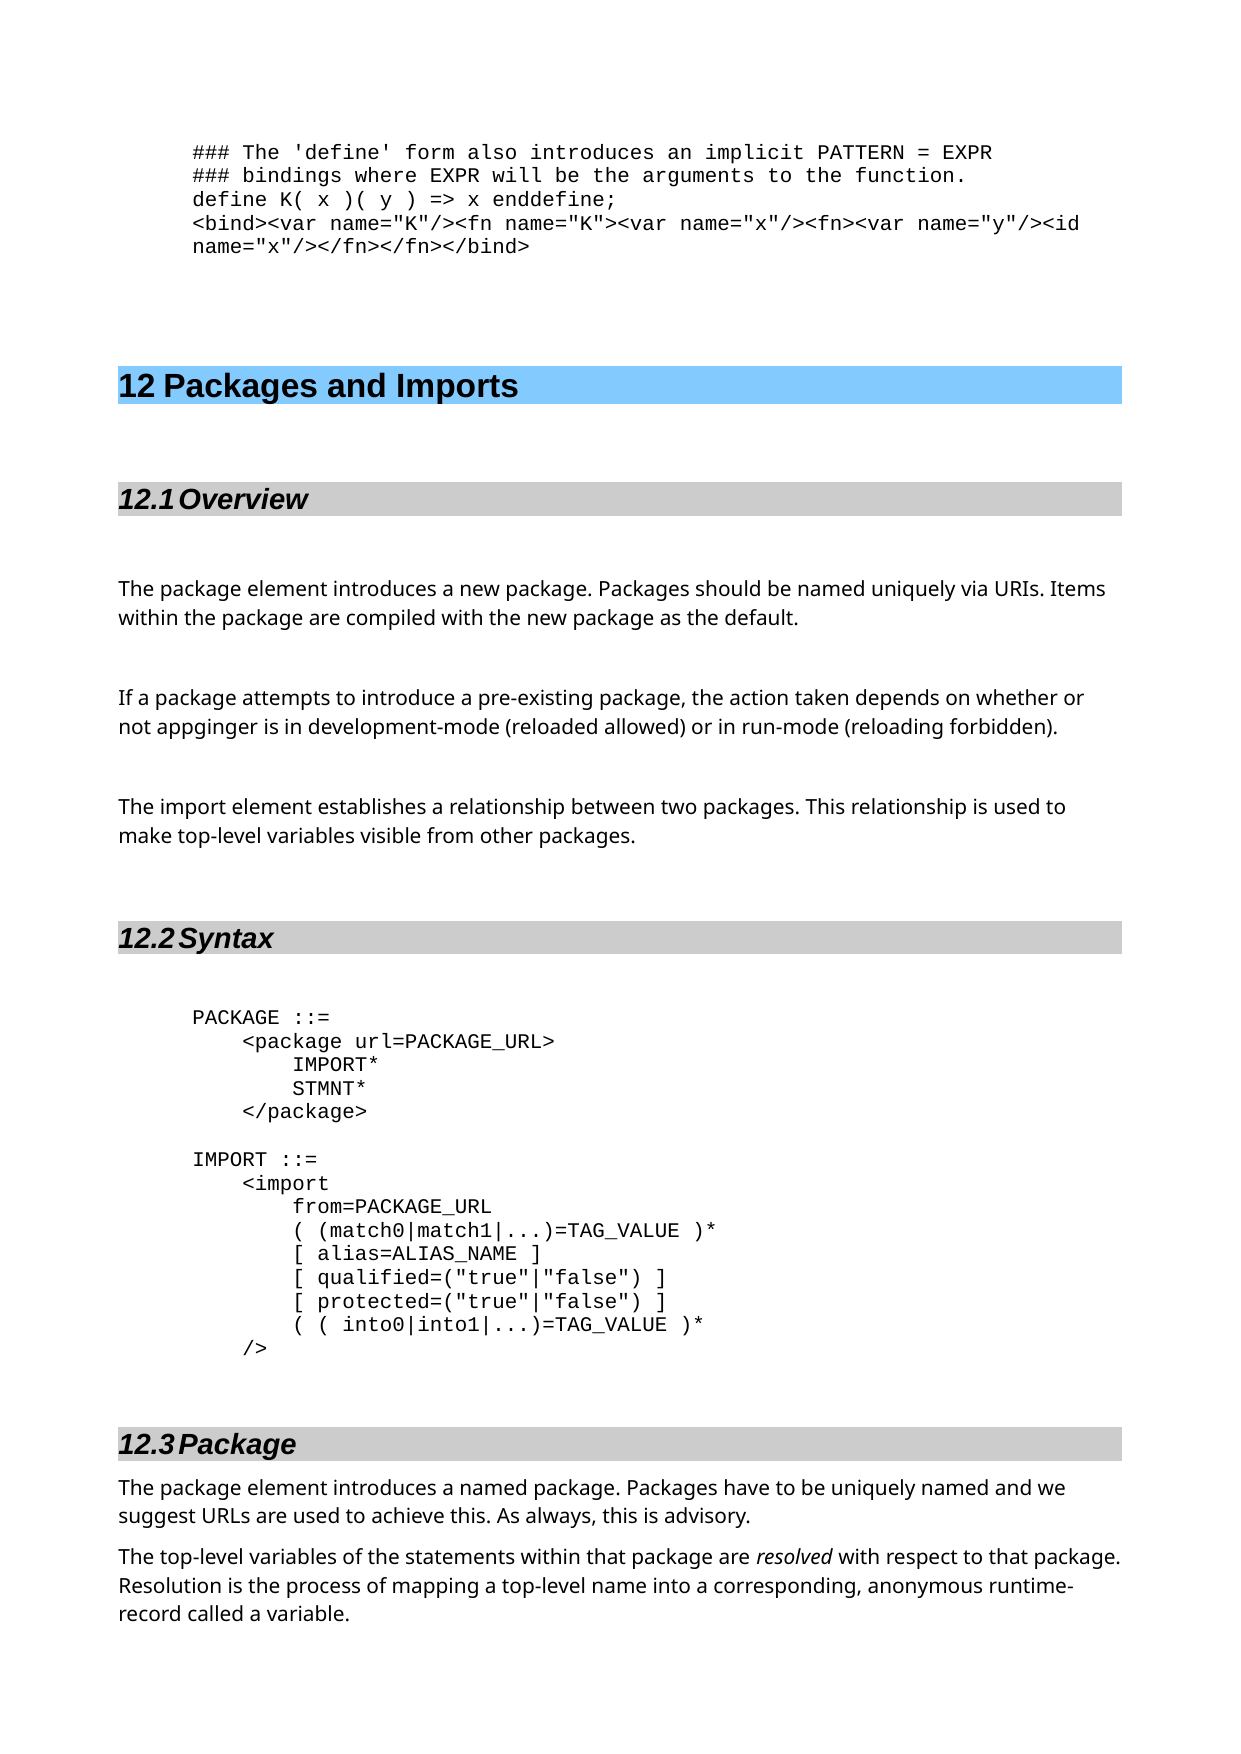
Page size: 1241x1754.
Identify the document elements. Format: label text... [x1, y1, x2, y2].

text [ alias=ALIAS_NAME ] [192, 1243, 1122, 1267]
text IMPORT* [192, 1054, 1122, 1078]
text from=PACKAGE_URL [192, 1196, 1122, 1220]
text The import element establishes a relationship between two packages. This relationship is used to make top-level variables visible from other packages. [118, 792, 1122, 849]
text If a package attempts to introduce a pre-existing package, the action taken depends on whether or not appginger is in development-mode (reloaded allowed) or in run-mode (reloading forbidden). [118, 683, 1122, 740]
text define K( x )( y ) => x enddefine; [192, 189, 1122, 213]
text [ qualified=("true"|"false") ] [192, 1267, 1122, 1291]
text The top-level variables of the statements within that package are resolved with respect to that package. Resolution is the process of mapping a top-level name into a corresponding, anonymous runtime-record called a variable. [118, 1542, 1122, 1628]
text <import [192, 1172, 1122, 1196]
text ### bindings where EXPR will be the arguments to the function. [192, 165, 1122, 189]
text ### The 'define' form also introduces an implicit PATTERN = EXPR [192, 142, 1122, 165]
text IMPORT ::= [192, 1149, 1122, 1172]
text The package element introduces a named package. Packages have to be uniquely named and we suggest URLs are used to achieve this. As always, this is advisory. [118, 1473, 1122, 1530]
subtitle Overview [118, 482, 1122, 516]
text ( ( into0|into1|...)=TAG_VALUE )* [192, 1314, 1122, 1338]
text PACKAGE ::= [192, 1007, 1122, 1031]
text </package> [192, 1102, 1122, 1125]
text <bind><var name="K"/><fn name="K"><var name="x"/><fn><var name="y"/><id name="x"/></fn></fn></bind> [192, 213, 1122, 260]
subtitle Syntax [118, 921, 1122, 954]
subtitle Packages and Imports [118, 366, 1122, 404]
text [ protected=("true"|"false") ] [192, 1291, 1122, 1314]
text /> [192, 1338, 1122, 1362]
text <package url=PACKAGE_URL> [192, 1031, 1122, 1054]
subtitle Package [118, 1427, 1122, 1461]
text STMNT* [192, 1078, 1122, 1102]
text The package element introduces a new package. Packages should be named uniquely via URIs. Items within the package are compiled with the new package as the default. [118, 574, 1122, 631]
text ( (match0|match1|...)=TAG_VALUE )* [192, 1220, 1122, 1243]
